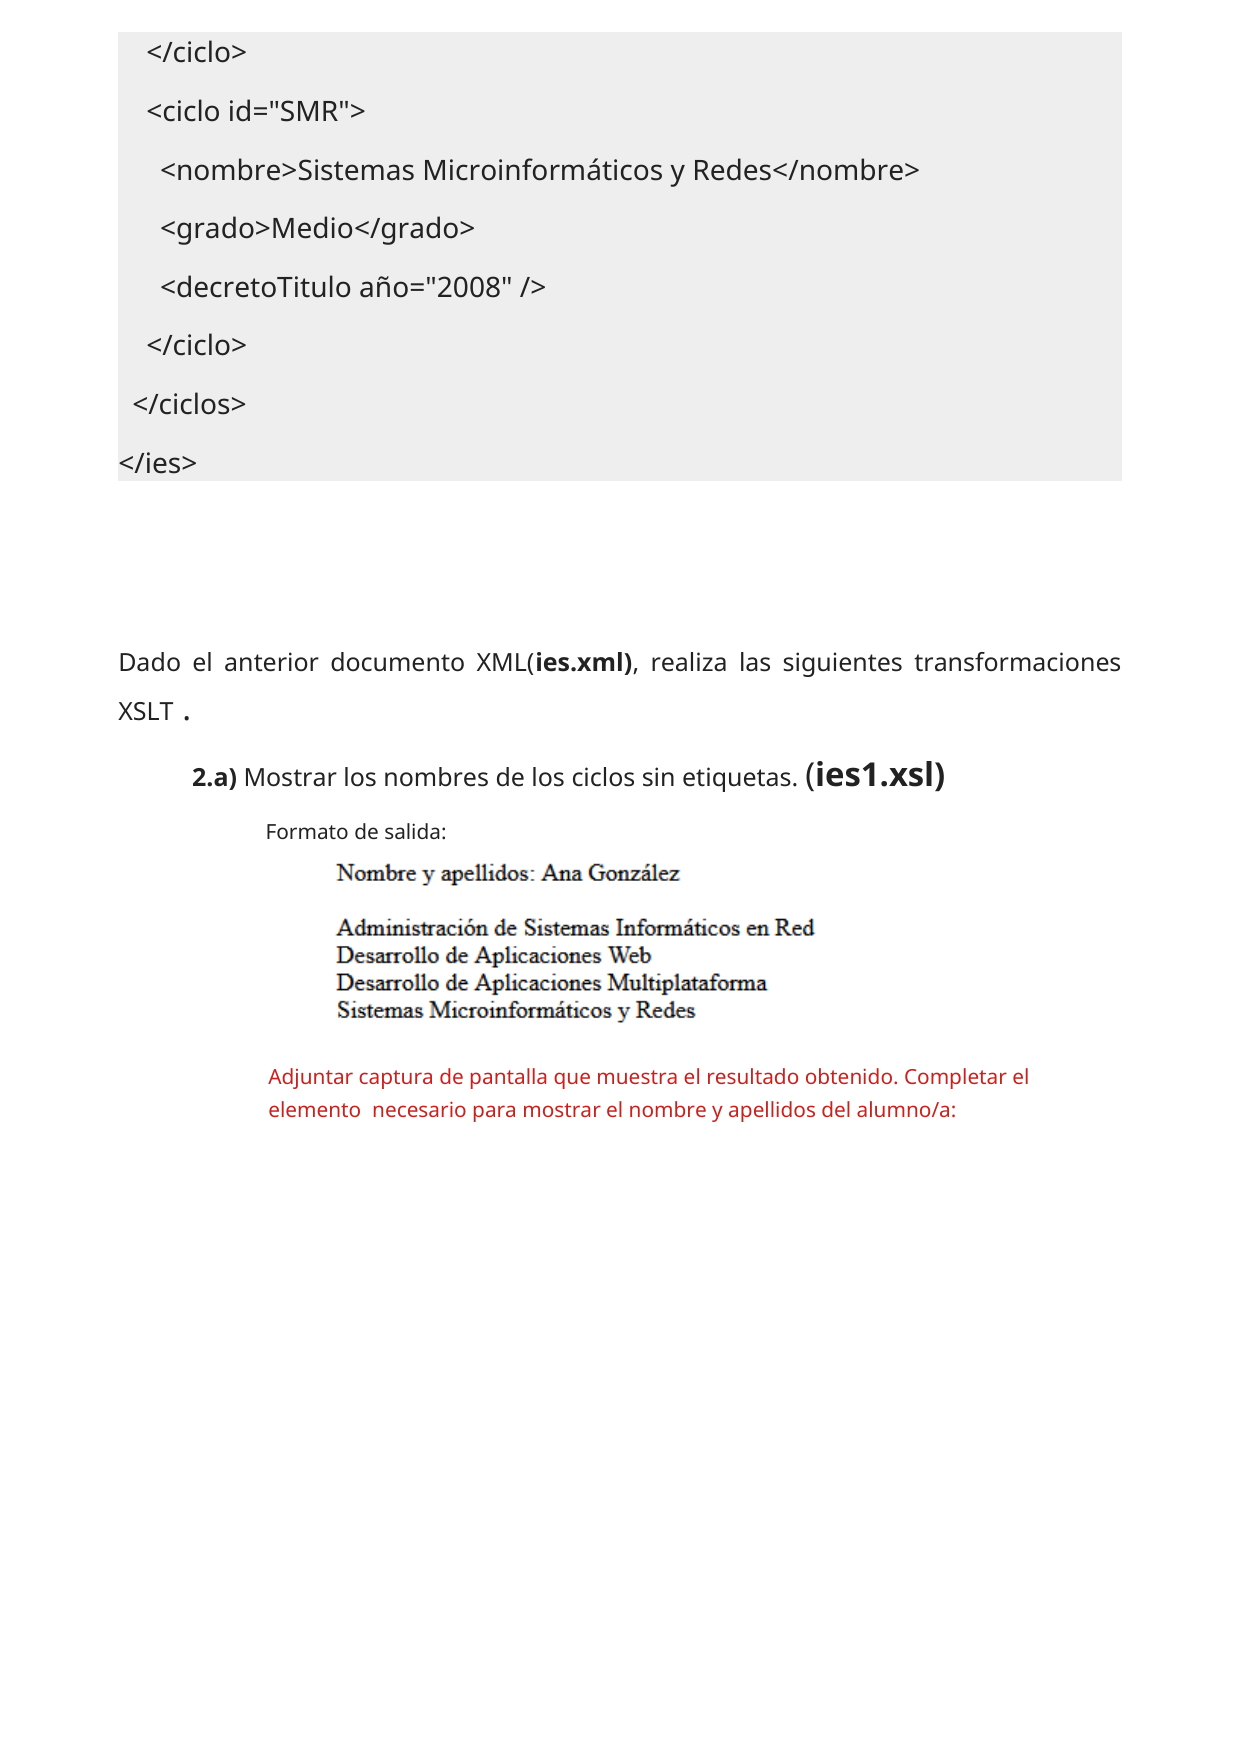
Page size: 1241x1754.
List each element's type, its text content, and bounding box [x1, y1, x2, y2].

text <grado>Medio</grado> [118, 208, 1122, 247]
list Formato de salida: [236, 817, 1122, 846]
text </ies> [118, 443, 1122, 481]
text <ciclo id="SMR"> [118, 91, 1122, 129]
text <decretoTitulo año="2008" /> [118, 267, 1122, 305]
picture [335, 850, 843, 1031]
list 2.a) Mostrar los nombres de los ciclos sin etiquetas. (ies1.xsl) [118, 751, 1122, 796]
text <nombre>Sistemas Microinformáticos y Redes</nombre> [118, 150, 1122, 188]
text Dado el anterior documento XML(ies.xml), realiza las siguientes transformaciones XSLT . [118, 644, 1122, 730]
text </ciclo> [118, 326, 1122, 364]
text </ciclo> [118, 32, 1122, 71]
text </ciclos> [118, 384, 1122, 423]
text Adjuntar captura de pantalla que muestra el resultado obtenido. Completar el elemento necesario para mostrar el nombre y apellidos del alumno/a: [268, 1062, 1122, 1123]
